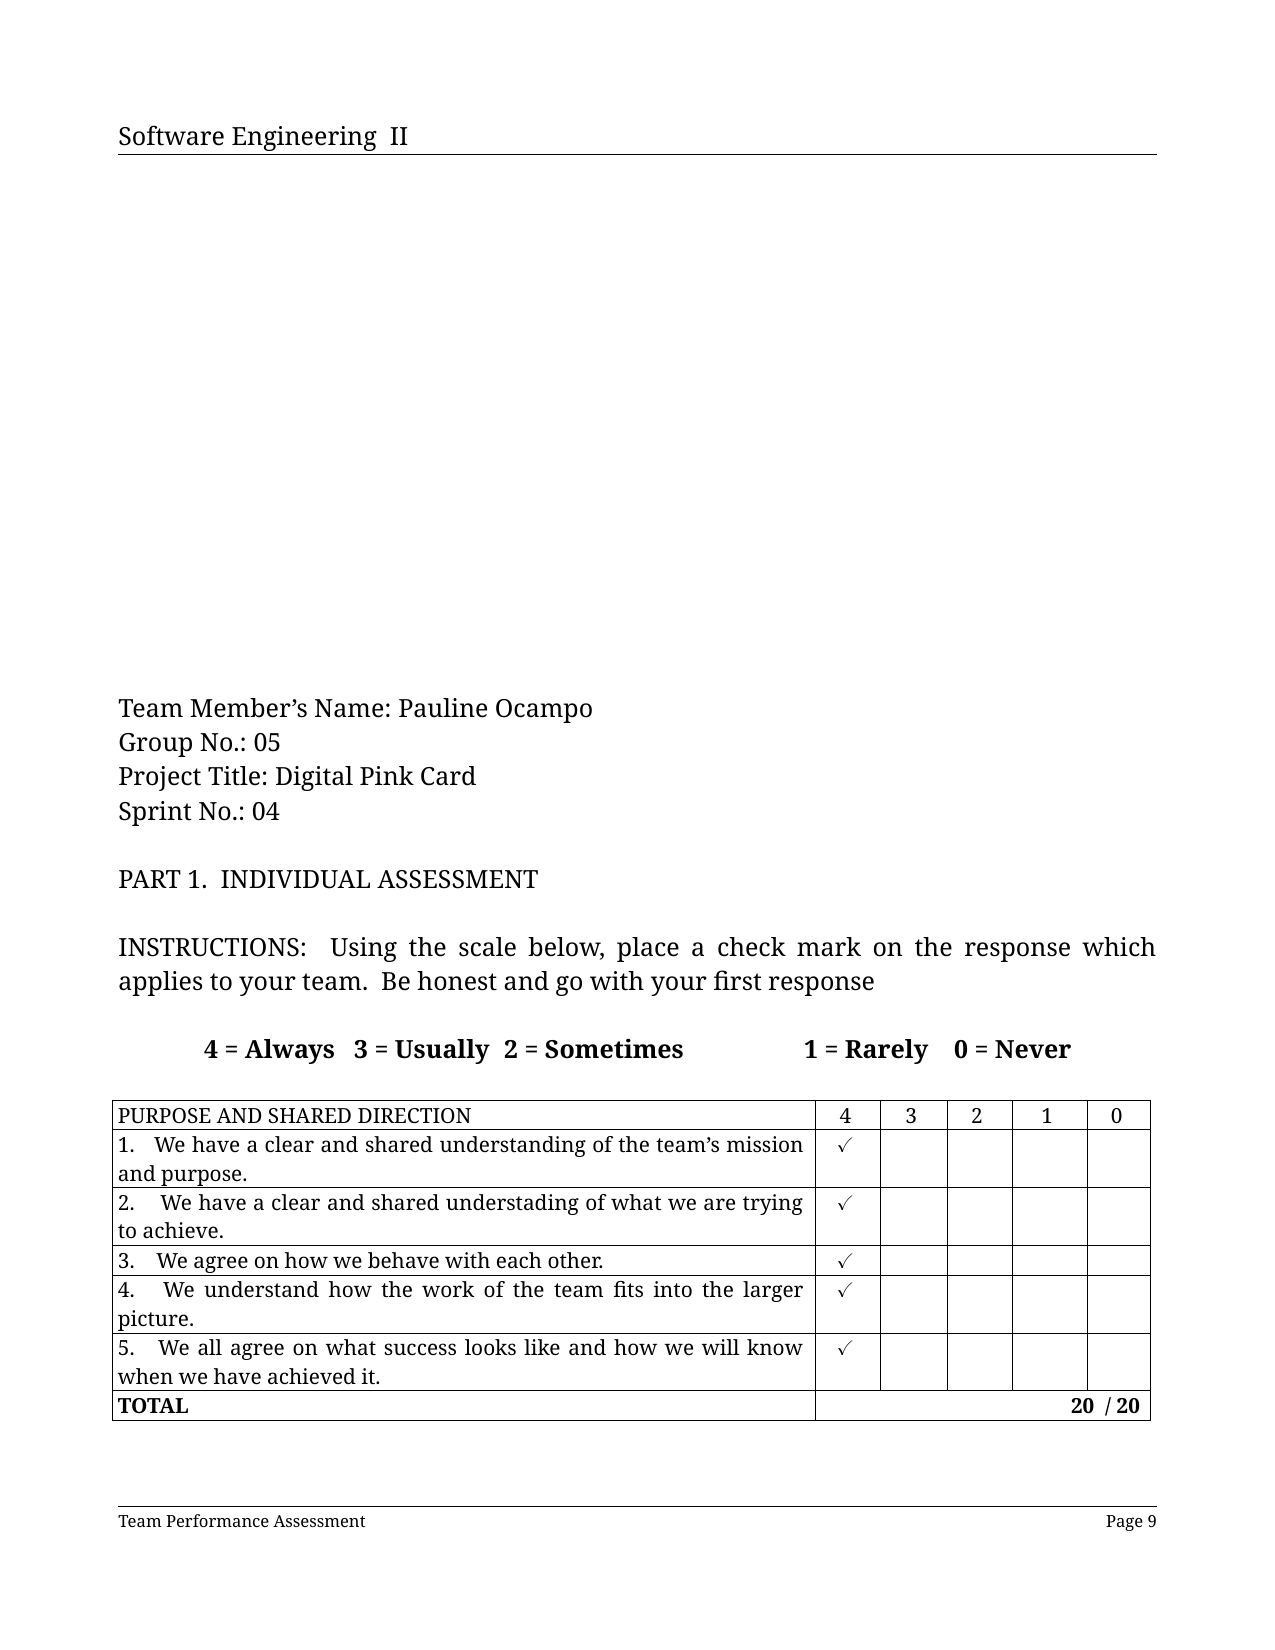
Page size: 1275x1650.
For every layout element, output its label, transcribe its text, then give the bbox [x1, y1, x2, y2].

text PART 1. INDIVIDUAL ASSESSMENT [118, 861, 1157, 895]
table_cell 2. We have a clear and shared understading of what we are trying to achieve. [113, 1188, 815, 1245]
table_cell [1013, 1130, 1087, 1187]
text Project Title: Digital Pink Card [118, 759, 1157, 793]
table_header 4 [816, 1101, 880, 1129]
table_cell [1088, 1130, 1150, 1187]
table_cell ✓ [816, 1276, 880, 1332]
table_cell [881, 1188, 947, 1245]
table_cell [1088, 1276, 1150, 1332]
text Sprint No.: 04 [118, 793, 1157, 827]
table_cell 3. We agree on how we behave with each other. [113, 1246, 815, 1274]
table_cell [948, 1334, 1012, 1390]
text INSTRUCTIONS: Using the scale below, place a check mark on the response which applies to your team. Be honest and go with your first response [118, 929, 1157, 997]
table_cell [948, 1130, 1012, 1187]
table_cell 4. We understand how the work of the team fits into the larger picture. [113, 1276, 815, 1332]
table_cell [948, 1276, 1012, 1332]
table_cell ✓ [816, 1188, 880, 1245]
table_header 1 [1013, 1101, 1087, 1129]
table_cell [1088, 1334, 1150, 1390]
table_cell TOTAL [113, 1391, 815, 1420]
table_cell [881, 1246, 947, 1274]
table_cell [1013, 1246, 1087, 1274]
text 4 = Always 3 = Usually 2 = Sometimes 1 = Rarely 0 = Never [118, 1032, 1157, 1066]
table_header 3 [881, 1101, 947, 1129]
table_cell [881, 1334, 947, 1390]
table_cell [1013, 1188, 1087, 1245]
table_cell [1088, 1188, 1150, 1245]
table_cell ✓ [816, 1334, 880, 1390]
table_cell ✓ [816, 1246, 880, 1274]
table_cell [948, 1188, 1012, 1245]
text Group No.: 05 [118, 725, 1157, 759]
table_cell [1088, 1246, 1150, 1274]
table_header PURPOSE AND SHARED DIRECTION [113, 1101, 815, 1129]
table_cell 20 / 20 [816, 1391, 1150, 1420]
table_cell [881, 1130, 947, 1187]
table_header 2 [948, 1101, 1012, 1129]
table_cell 1. We have a clear and shared understanding of the team’s mission and purpose. [113, 1130, 815, 1187]
table_cell [1013, 1276, 1087, 1332]
text Team Member’s Name: Pauline Ocampo [118, 691, 1157, 725]
table_cell ✓ [816, 1130, 880, 1187]
table_cell [881, 1276, 947, 1332]
table_header 0 [1088, 1101, 1150, 1129]
table_cell 5. We all agree on what success looks like and how we will know when we have achieved it. [113, 1334, 815, 1390]
table_cell [1013, 1334, 1087, 1390]
table_cell [948, 1246, 1012, 1274]
